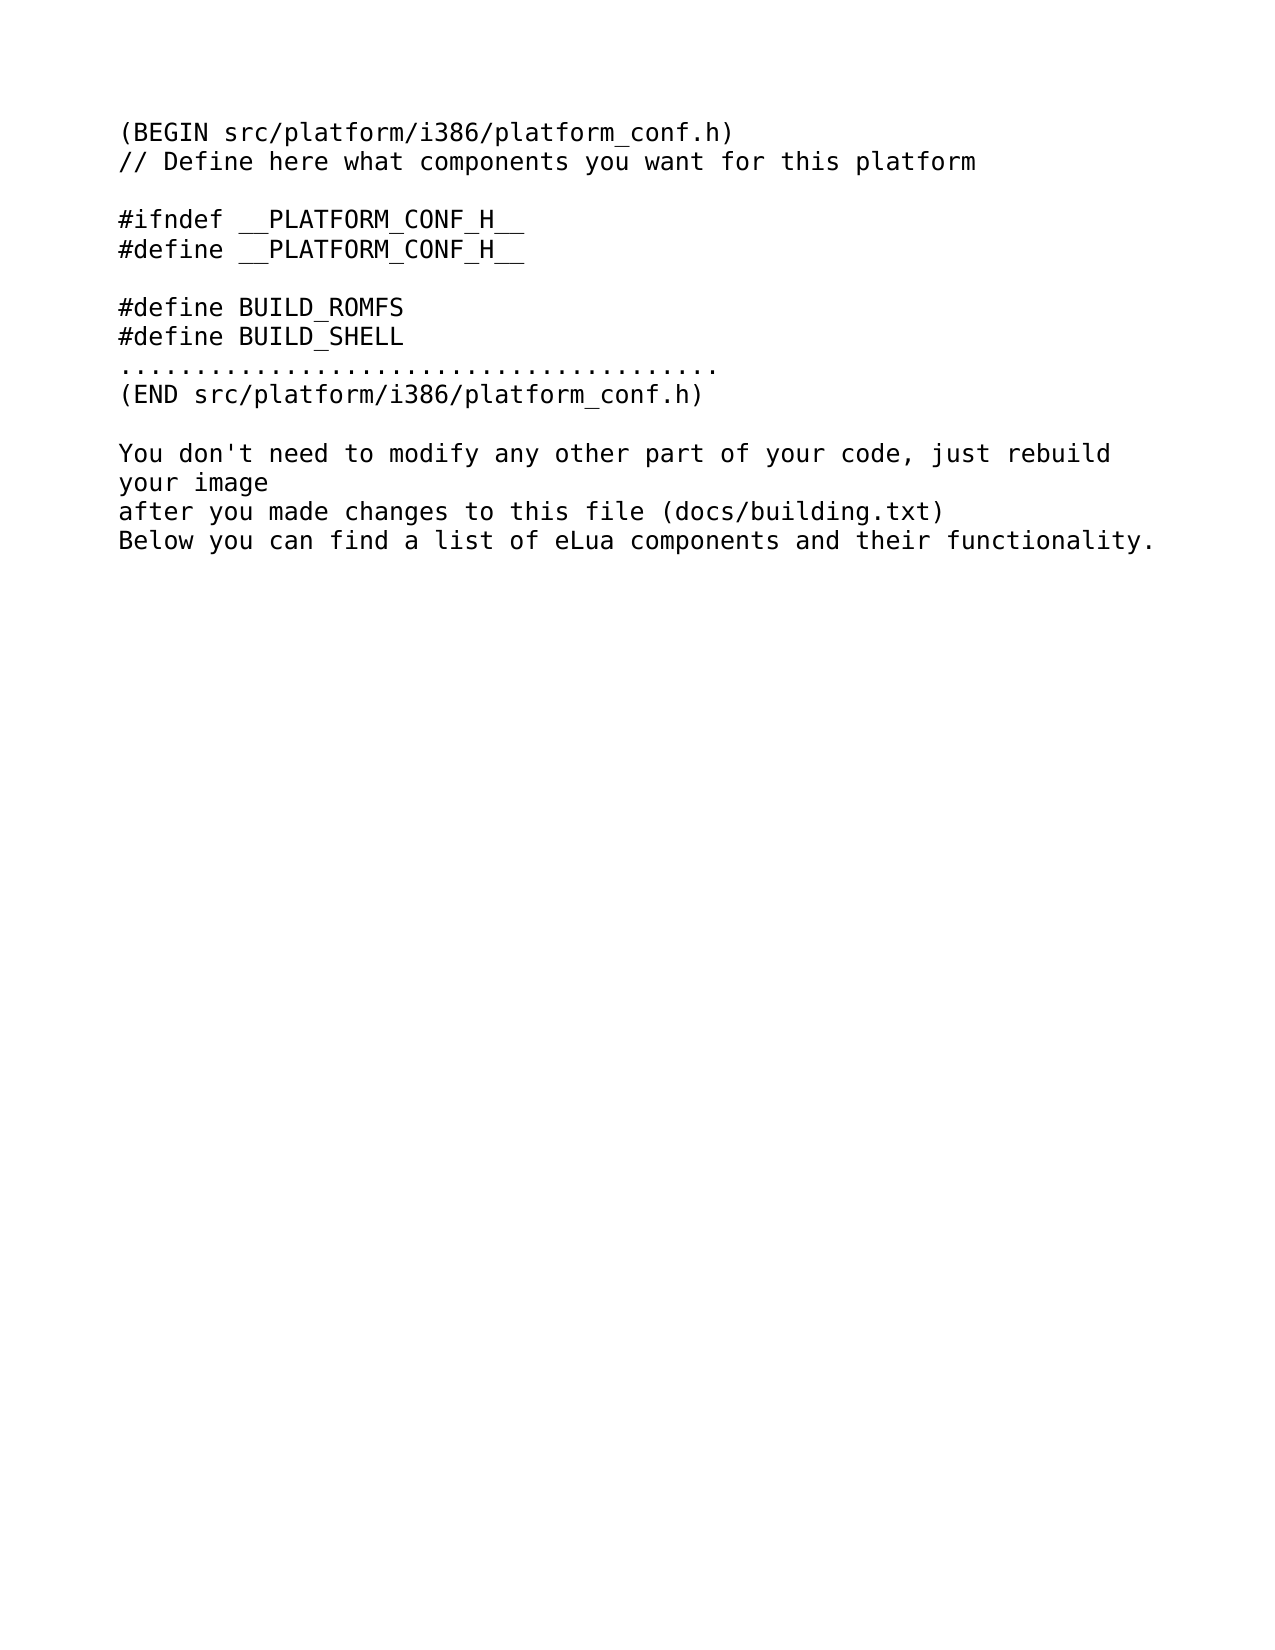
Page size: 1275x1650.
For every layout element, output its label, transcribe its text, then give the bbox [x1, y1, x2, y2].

text #ifndef __PLATFORM_CONF_H__ [118, 206, 1157, 235]
text #define __PLATFORM_CONF_H__ [118, 235, 1157, 264]
text Below you can find a list of eLua components and their functionality. [118, 526, 1157, 556]
text You don't need to modify any other part of your code, just rebuild your image [118, 439, 1157, 497]
text #define BUILD_SHELL [118, 322, 1157, 351]
text (END src/platform/i386/platform_conf.h) [118, 381, 1157, 410]
text // Define here what components you want for this platform [118, 147, 1157, 176]
text after you made changes to this file (docs/building.txt) [118, 497, 1157, 526]
text (BEGIN src/platform/i386/platform_conf.h) [118, 118, 1157, 147]
text #define BUILD_ROMFS [118, 293, 1157, 322]
text ........................................ [118, 351, 1157, 381]
